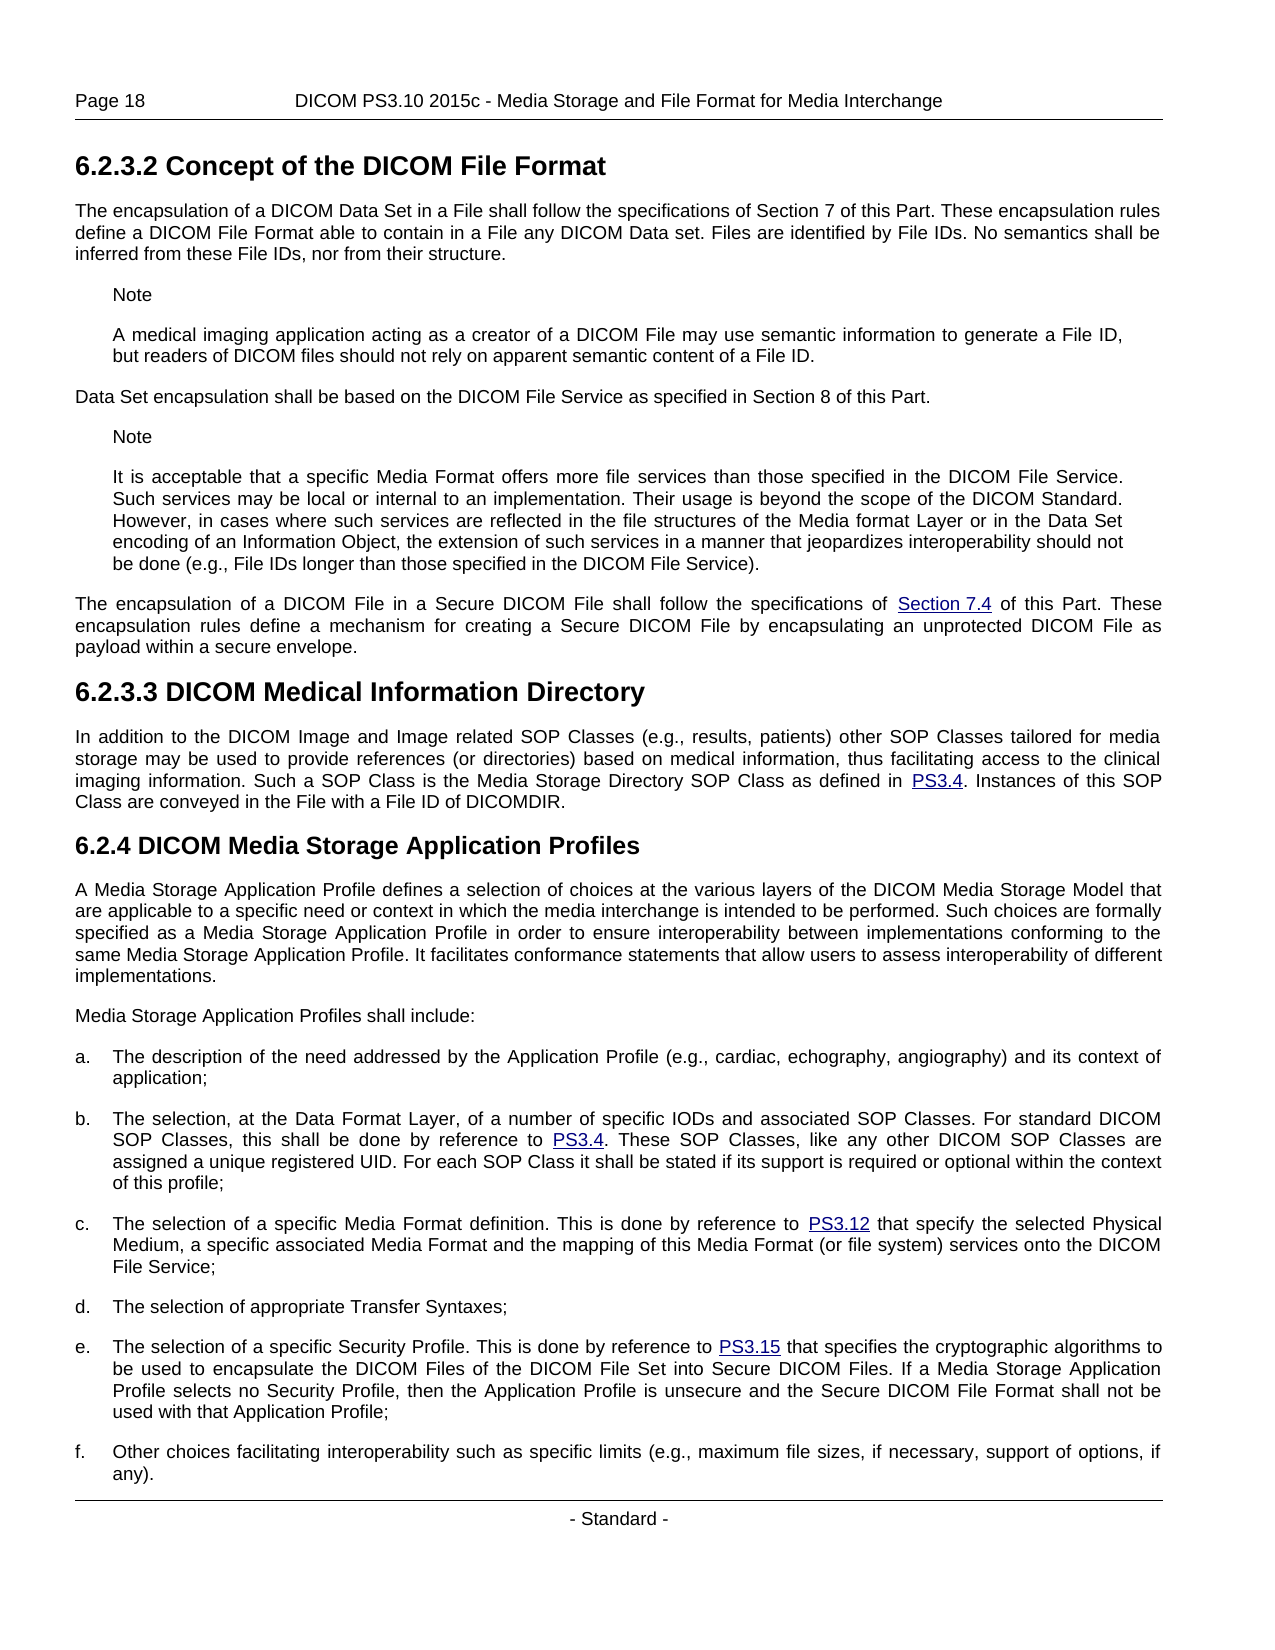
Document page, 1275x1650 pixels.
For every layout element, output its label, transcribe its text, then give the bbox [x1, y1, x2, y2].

text A Media Storage Application Profile defines a selection of choices at the various layers of the DICOM Media Storage Model that are applicable to a specific need or context in which the media interchange is intended to be performed. Such choices are formally specified as a Media Storage Application Profile in order to ensure interoperability between implementations conforming to the same Media Storage Application Profile. It facilitates conformance statements that allow users to assess interoperability of different implementations. [75, 879, 1162, 987]
text The encapsulation of a DICOM File in a Secure DICOM File shall follow the specifications of Section 7.4 of this Part. These encapsulation rules define a mechanism for creating a Secure DICOM File by encapsulating an unprotected DICOM File as payload within a secure envelope. [75, 593, 1162, 657]
text 6.2.4 DICOM Media Storage Application Profiles [75, 831, 1162, 860]
text In addition to the DICOM Image and Image related SOP Classes (e.g., results, patients) other SOP Classes tailored for media storage may be used to provide references (or directories) based on medical information, thus facilitating access to the clinical imaging information. Such a SOP Class is the Media Storage Directory SOP Class as defined in PS3.4. Instances of this SOP Class are conveyed in the File with a File ID of DICOMDIR. [75, 726, 1162, 812]
list The selection, at the Data Format Layer, of a number of specific IODs and associated SOP Classes. For standard DICOM SOP Classes, this shall be done by reference to PS3.4. These SOP Classes, like any other DICOM SOP Classes are assigned a unique registered UID. For each SOP Class it shall be stated if its support is required or optional within the context of this profile; [75, 1107, 1162, 1194]
text It is acceptable that a specific Media Format offers more file services than those specified in the DICOM File Service. Such services may be local or internal to an implementation. Their usage is beyond the scope of the DICOM Standard. However, in cases where such services are reflected in the file structures of the Media format Layer or in the Data Set encoding of an Information Object, the extension of such services in a manner that jeopardizes interoperability should not be done (e.g., File IDs longer than those specified in the DICOM File Service). [112, 466, 1125, 574]
list The selection of appropriate Transfer Syntaxes; [75, 1296, 1162, 1317]
list The description of the need addressed by the Application Profile (e.g., cardiac, echography, angiography) and its context of application; [75, 1046, 1162, 1089]
list The selection of a specific Media Format definition. This is done by reference to PS3.12 that specify the selected Physical Medium, a specific associated Media Format and the mapping of this Media Format (or file system) services onto the DICOM File Service; [75, 1212, 1162, 1277]
text Data Set encapsulation shall be based on the DICOM File Service as specified in Section 8 of this Part. [75, 386, 1162, 407]
text Note [112, 426, 1125, 447]
text The encapsulation of a DICOM Data Set in a File shall follow the specifications of Section 7 of this Part. These encapsulation rules define a DICOM File Format able to contain in a File any DICOM Data set. Files are identified by File IDs. No semantics shall be inferred from these File IDs, nor from their structure. [75, 200, 1162, 265]
list The selection of a specific Security Profile. This is done by reference to PS3.15 that specifies the cryptographic algorithms to be used to encapsulate the DICOM Files of the DICOM File Set into Secure DICOM Files. If a Media Storage Application Profile selects no Security Profile, then the Application Profile is unsecure and the Secure DICOM File Format shall not be used with that Application Profile; [75, 1336, 1162, 1422]
list Other choices facilitating interoperability such as specific limits (e.g., maximum file sizes, if necessary, support of options, if any). [75, 1441, 1162, 1484]
text 6.2.3.2 Concept of the DICOM File Format [75, 150, 1162, 181]
text Note [112, 283, 1125, 305]
text 6.2.3.3 DICOM Medical Information Directory [75, 676, 1162, 707]
text A medical imaging application acting as a creator of a DICOM File may use semantic information to generate a File ID, but readers of DICOM files should not rely on apparent semantic content of a File ID. [112, 324, 1125, 367]
text Media Storage Application Profiles shall include: [75, 1005, 1162, 1027]
